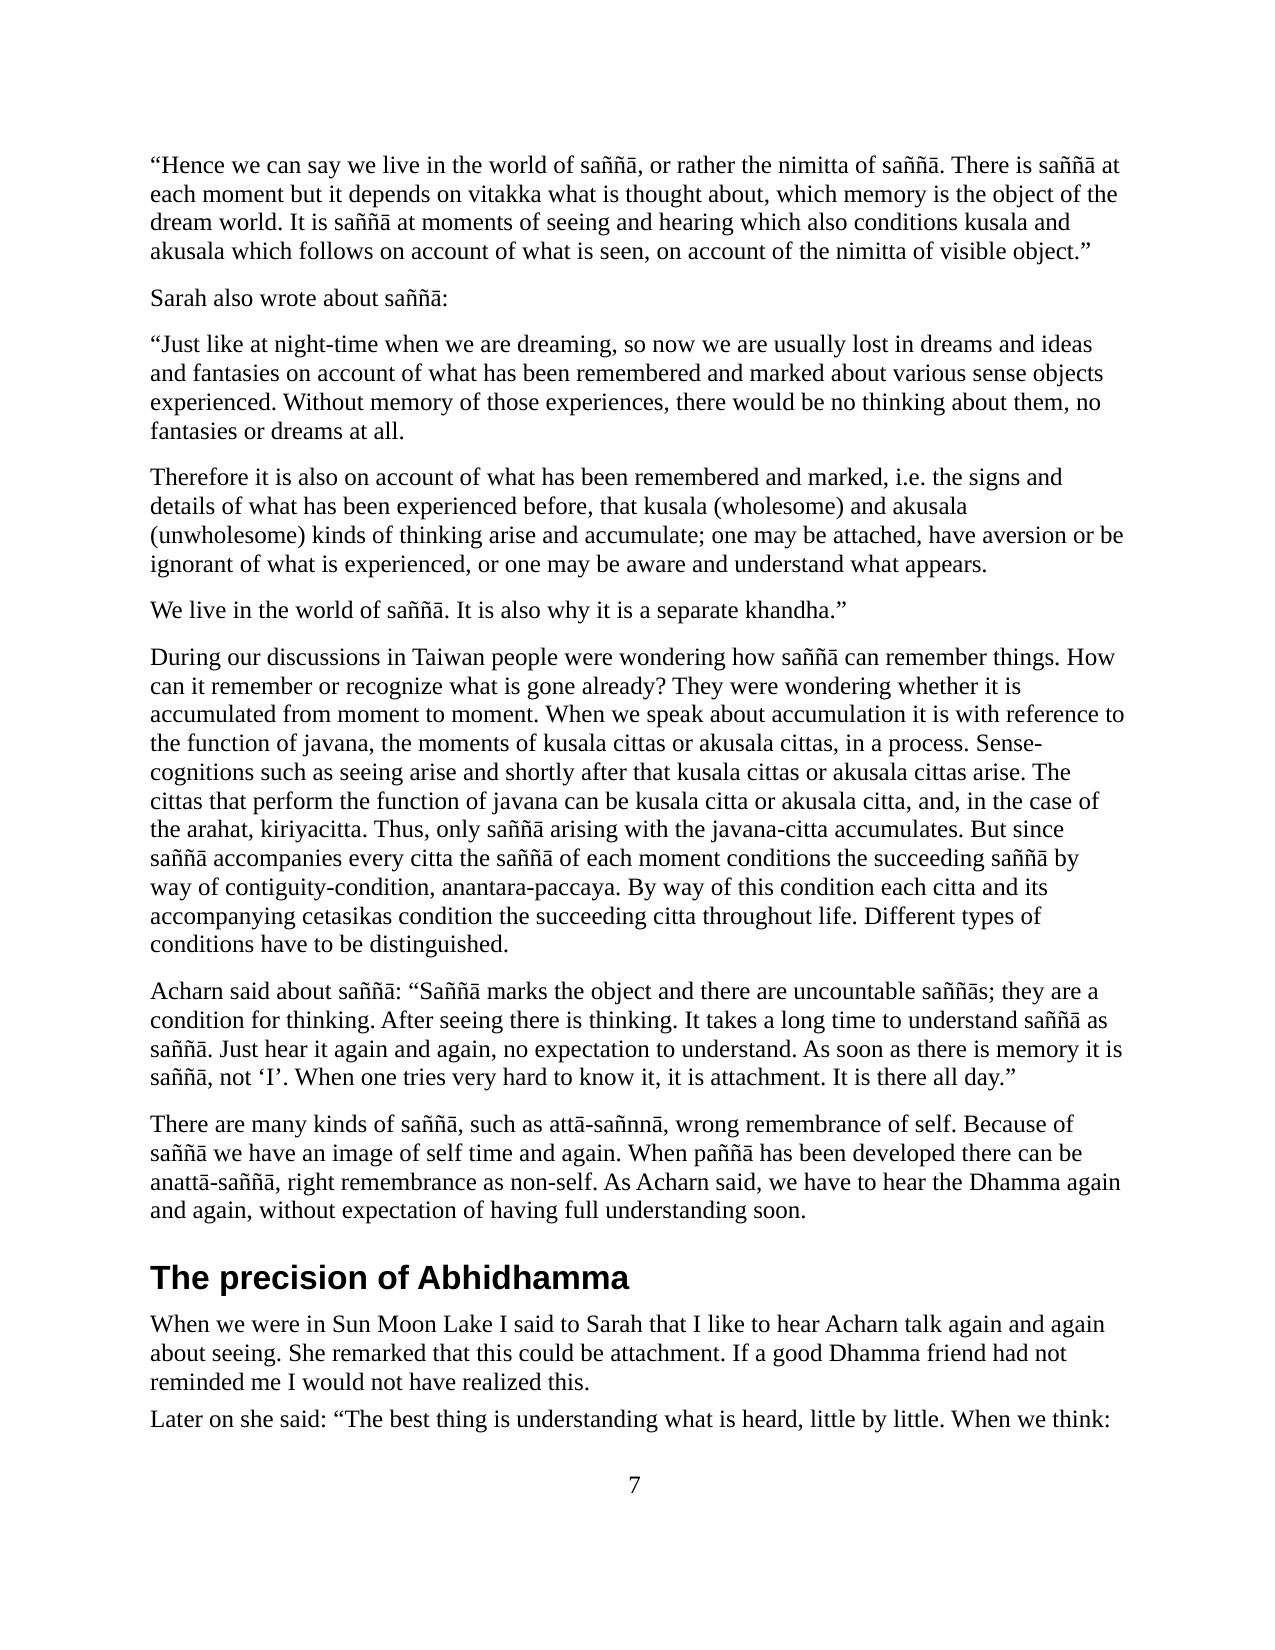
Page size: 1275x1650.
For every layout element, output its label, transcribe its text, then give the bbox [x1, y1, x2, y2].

text “Just like at night-time when we are dreaming, so now we are usually lost in dreams and ideas and fantasies on account of what has been remembered and marked about various sense objects experienced. Without memory of those experiences, there would be no thinking about them, no fantasies or dreams at all. [150, 329, 1125, 444]
text “Hence we can say we live in the world of saññā, or rather the nimitta of saññā. There is saññā at each moment but it depends on vitakka what is thought about, which memory is the object of the dream world. It is saññā at moments of seeing and hearing which also conditions kusala and akusala which follows on account of what is seen, on account of the nimitta of visible object.” [150, 150, 1125, 265]
text Therefore it is also on account of what has been remembered and marked, i.e. the signs and details of what has been experienced before, that kusala (wholesome) and akusala (unwholesome) kinds of thinking arise and accumulate; one may be attached, have aversion or be ignorant of what is experienced, or one may be aware and understand what appears. [150, 462, 1125, 577]
text Later on she said: “The best thing is understanding what is heard, little by little. When we think: [150, 1404, 1125, 1433]
subtitle The precision of Abhidhamma [150, 1258, 1125, 1297]
text Acharn said about saññā: “Saññā marks the object and there are uncountable saññās; they are a condition for thinking. After seeing there is thinking. It takes a long time to understand saññā as saññā. Just hear it again and again, no expectation to understand. As soon as there is memory it is saññā, not ‘I’. When one tries very hard to know it, it is attachment. It is there all day.” [150, 976, 1125, 1091]
text There are many kinds of saññā, such as attā-sañnnā, wrong remembrance of self. Because of saññā we have an image of self time and again. When paññā has been developed there can be anattā-saññā, right remembrance as non-self. As Acharn said, we have to hear the Dhamma again and again, without expectation of having full understanding soon. [150, 1109, 1125, 1224]
text Sarah also wrote about saññā: [150, 283, 1125, 312]
text When we were in Sun Moon Lake I said to Sarah that I like to hear Acharn talk again and again about seeing. She remarked that this could be attachment. If a good Dhamma friend had not reminded me I would not have realized this. [150, 1309, 1125, 1396]
text During our discussions in Taiwan people were wondering how saññā can remember things. How can it remember or recognize what is gone already? They were wondering whether it is accumulated from moment to moment. When we speak about accumulation it is with reference to the function of javana, the moments of kusala cittas or akusala cittas, in a process. Sense-cognitions such as seeing arise and shortly after that kusala cittas or akusala cittas arise. The cittas that perform the function of javana can be kusala citta or akusala citta, and, in the case of the arahat, kiriyacitta. Thus, only saññā arising with the javana-citta accumulates. But since saññā accompanies every citta the saññā of each moment conditions the succeeding saññā by way of contiguity-condition, anantara-paccaya. By way of this condition each citta and its accompanying cetasikas condition the succeeding citta throughout life. Different types of conditions have to be distinguished. [150, 642, 1125, 958]
text We live in the world of saññā. It is also why it is a separate khandha.” [150, 595, 1125, 624]
